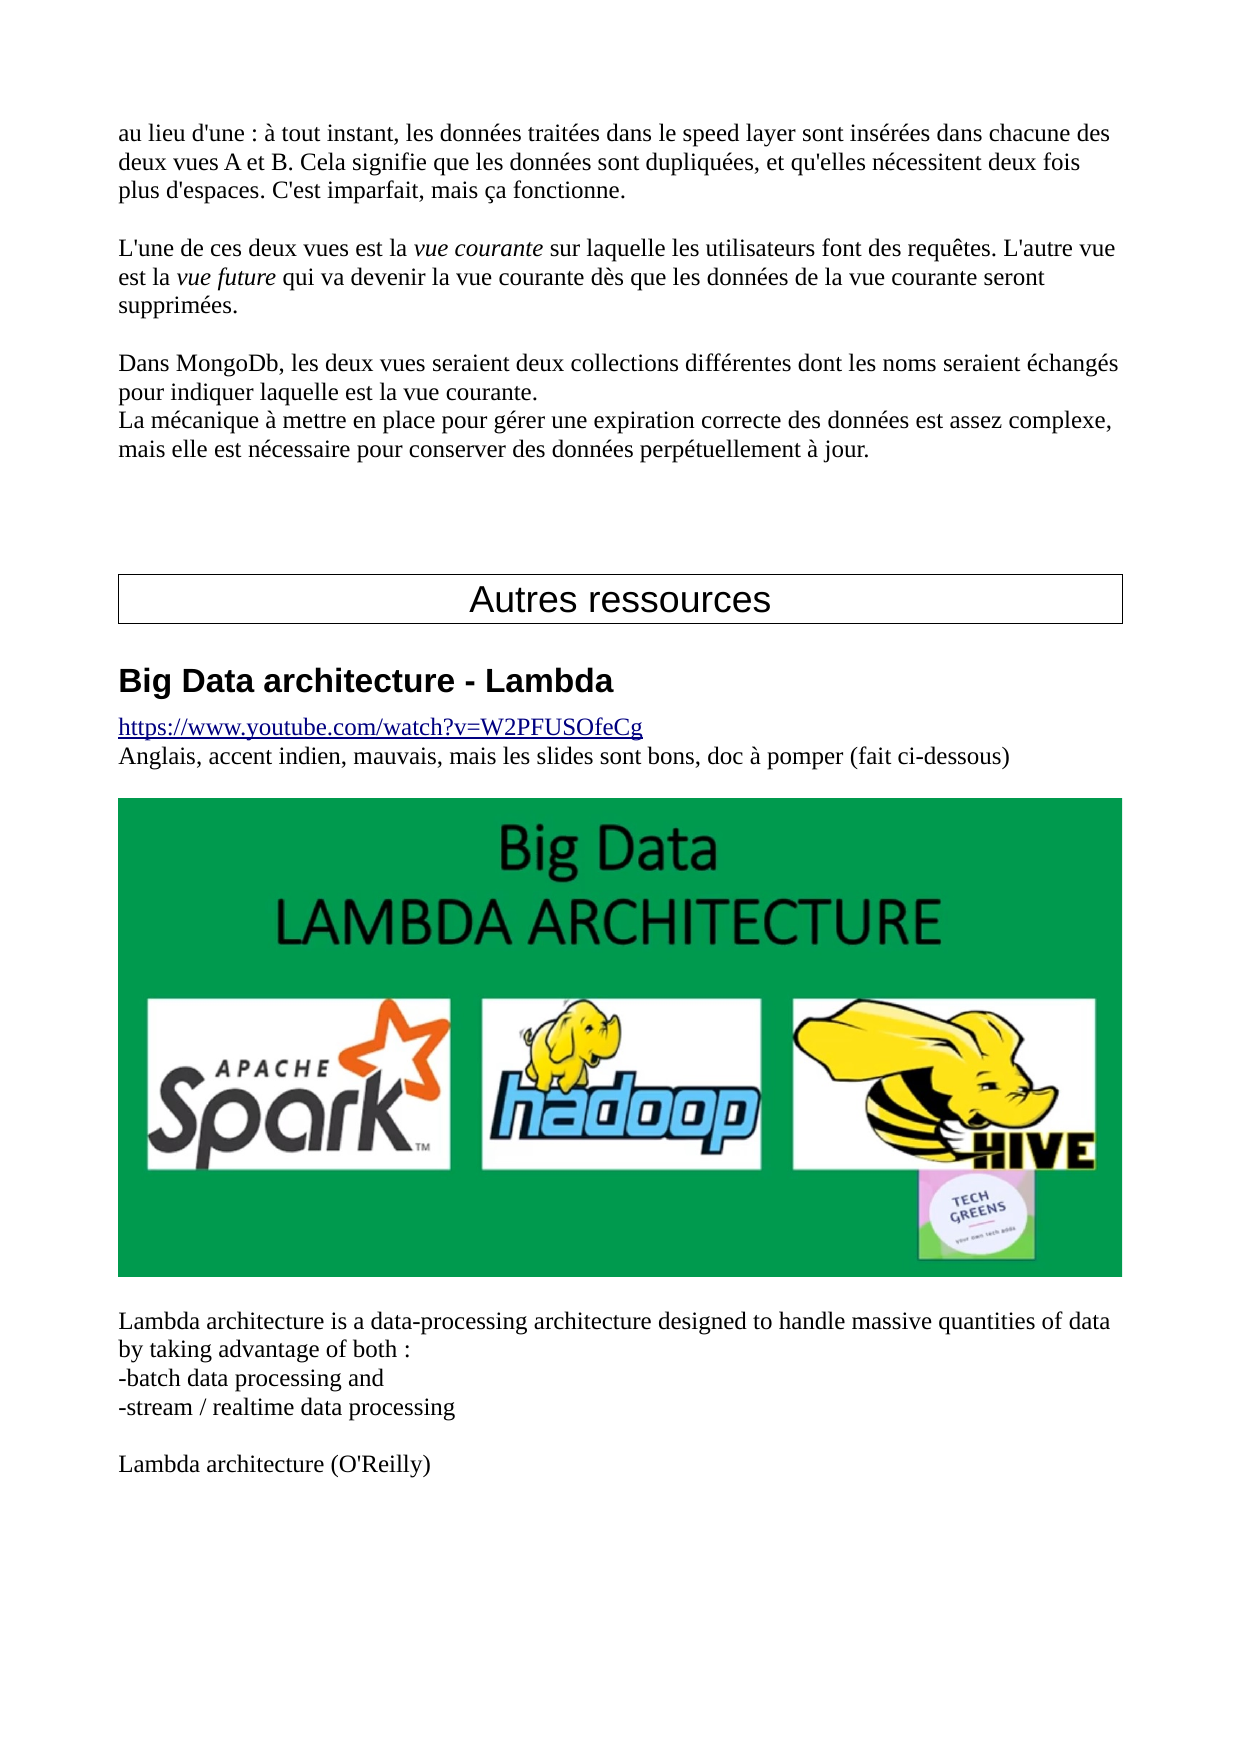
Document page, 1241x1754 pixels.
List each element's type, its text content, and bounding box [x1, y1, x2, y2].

text Lambda architecture is a data-processing architecture designed to handle massive quantities of data by taking advantage of both : [118, 1306, 1122, 1363]
text -stream / realtime data processing [118, 1392, 1122, 1421]
subtitle Big Data architecture - Lambda [118, 661, 1122, 700]
subtitle Autres ressources [119, 575, 1122, 623]
text -batch data processing and [118, 1363, 1122, 1392]
text La mécanique à mettre en place pour gérer une expiration correcte des données est assez complexe, mais elle est nécessaire pour conserver des données perpétuellement à jour. [118, 406, 1122, 463]
text au lieu d'une : à tout instant, les données traitées dans le speed layer sont insérées dans chacune des deux vues A et B. Cela signifie que les données sont dupliquées, et qu'elles nécessitent deux fois plus d'espaces. C'est imparfait, mais ça fonctionne. [118, 118, 1122, 204]
text Dans MongoDb, les deux vues seraient deux collections différentes dont les noms seraient échangés pour indiquer laquelle est la vue courante. [118, 348, 1122, 406]
text Anglais, accent indien, mauvais, mais les slides sont bons, doc à pomper (fait ci-dessous) [118, 741, 1122, 770]
text Lambda architecture (O'Reilly) [118, 1449, 1122, 1478]
text https://www.youtube.com/watch?v=W2PFUSOfeCg [118, 712, 1122, 741]
text L'une de ces deux vues est la vue courante sur laquelle les utilisateurs font des requêtes. L'autre vue est la vue future qui va devenir la vue courante dès que les données de la vue courante seront supprimées. [118, 233, 1122, 319]
picture [118, 798, 1123, 1277]
